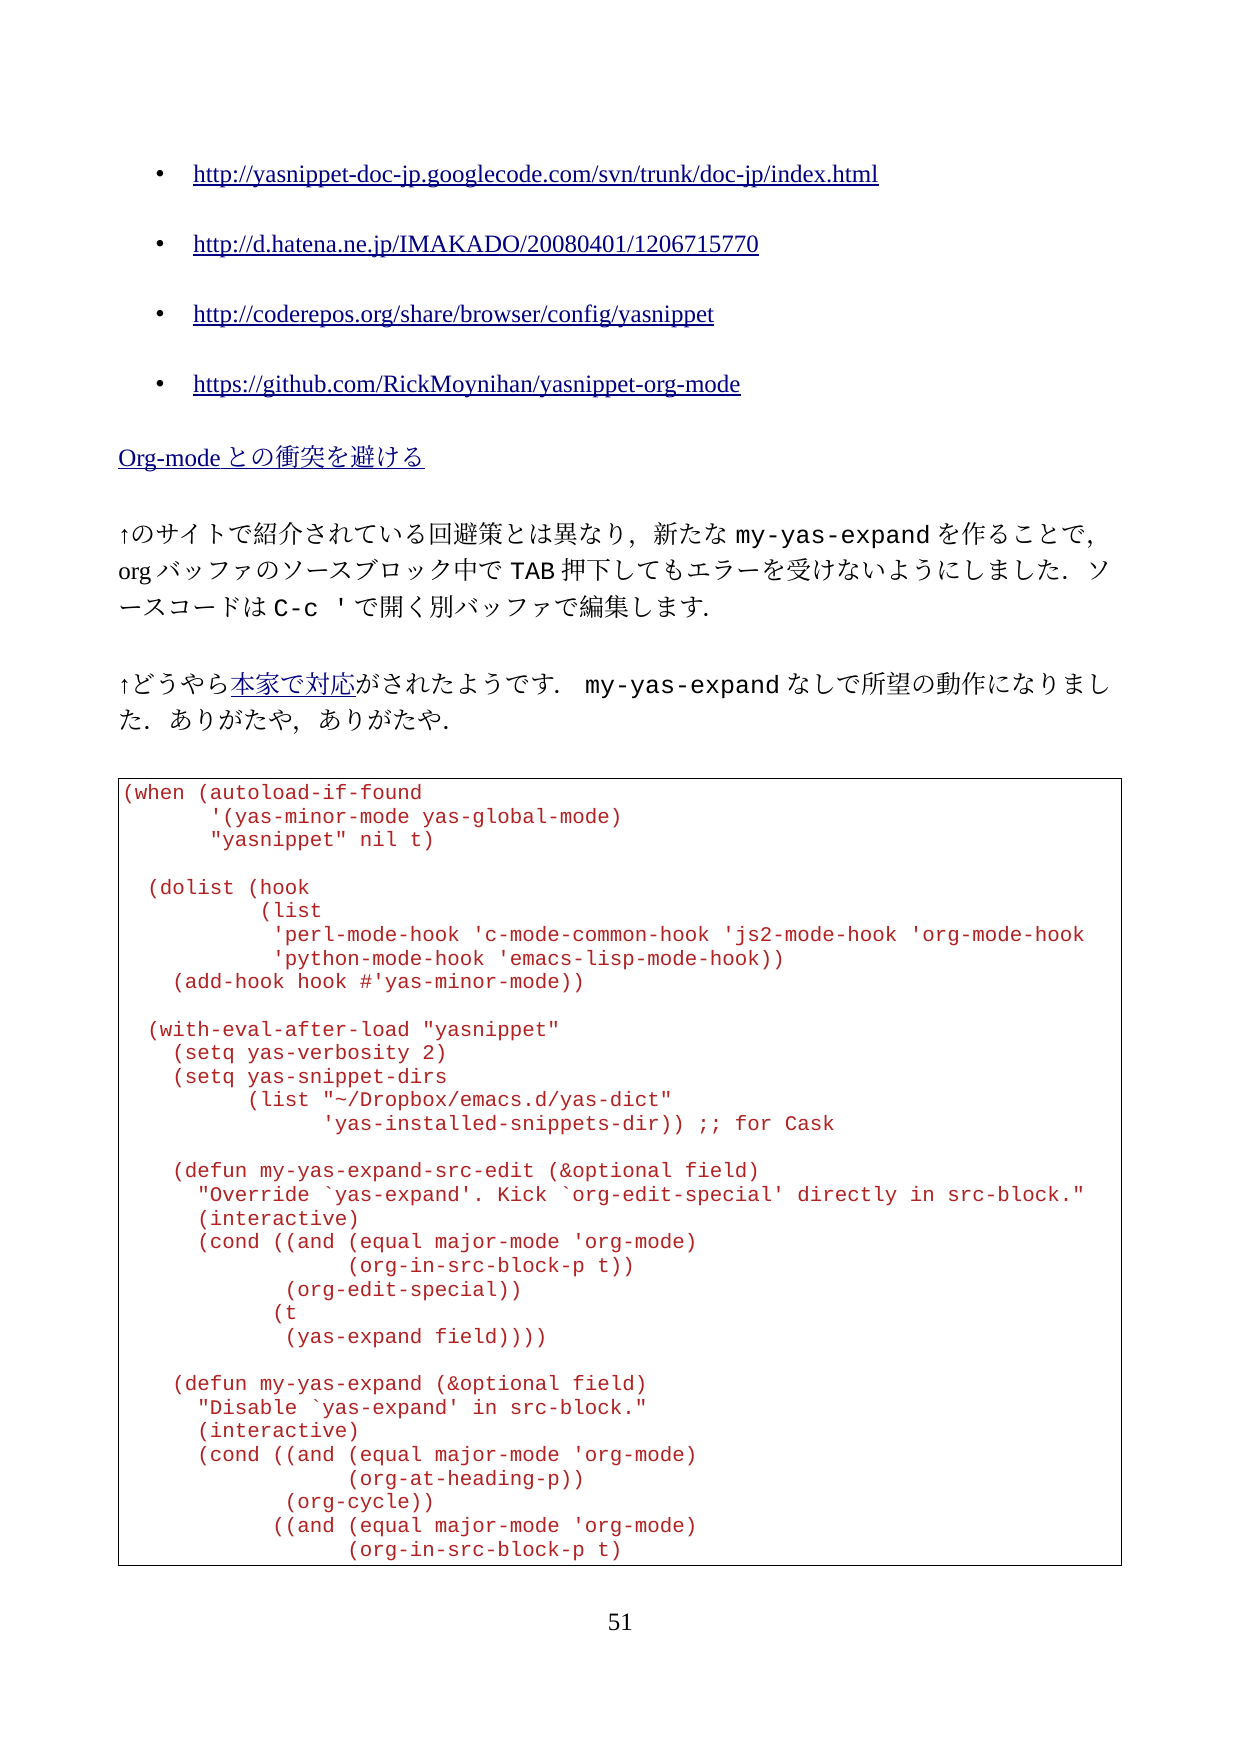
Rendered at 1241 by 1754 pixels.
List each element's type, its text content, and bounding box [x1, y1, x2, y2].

text (interactive) [119, 1417, 1121, 1440]
text 'yas-installed-snippets-dir)) ;; for Cask [119, 1109, 1121, 1133]
text (interactive) [119, 1204, 1121, 1227]
text (org-in-src-block-p t)) [119, 1251, 1121, 1275]
text "yasnippet" nil t) [119, 825, 1121, 849]
text '(yas-minor-mode yas-global-mode) [119, 802, 1121, 825]
text 'python-mode-hook 'emacs-lisp-mode-hook)) [119, 944, 1121, 967]
text (when (autoload-if-found [119, 779, 1121, 802]
text (org-in-src-block-p t) [119, 1535, 1121, 1565]
text (list [119, 896, 1121, 920]
text (setq yas-snippet-dirs [119, 1062, 1121, 1086]
text ((and (equal major-mode 'org-mode) [119, 1511, 1121, 1535]
list http://yasnippet-doc-jp.googlecode.com/svn/trunk/doc-jp/index.html [156, 159, 1122, 217]
text (cond ((and (equal major-mode 'org-mode) [119, 1227, 1121, 1251]
text (org-edit-special)) [119, 1275, 1121, 1298]
text (defun my-yas-expand (&optional field) [119, 1369, 1121, 1393]
text (org-cycle)) [119, 1487, 1121, 1511]
text (dolist (hook [119, 873, 1121, 896]
text (t [119, 1298, 1121, 1322]
list http://d.hatena.ne.jp/IMAKADO/20080401/1206715770 [156, 229, 1122, 287]
text 'perl-mode-hook 'c-mode-common-hook 'js2-mode-hook 'org-mode-hook [119, 920, 1121, 944]
text (list "~/Dropbox/emacs.d/yas-dict" [119, 1086, 1121, 1109]
text (setq yas-verbosity 2) [119, 1038, 1121, 1062]
list https://github.com/RickMoynihan/yasnippet-org-mode [156, 369, 1122, 427]
text (cond ((and (equal major-mode 'org-mode) [119, 1440, 1121, 1464]
text (yas-expand field)))) [119, 1322, 1121, 1346]
text "Override `yas-expand'. Kick `org-edit-special' directly in src-block." [119, 1180, 1121, 1204]
text ↑どうやら本家で対応がされたようです． my-yas-expand なしで所望の動作になりました．ありがたや，ありがたや． [118, 665, 1122, 766]
text "Disable `yas-expand' in src-block." [119, 1393, 1121, 1417]
list http://coderepos.org/share/browser/config/yasnippet [156, 299, 1122, 357]
text (with-eval-after-load "yasnippet" [119, 1014, 1121, 1038]
text Org-modeとの衝突を避ける [118, 439, 1122, 502]
text (org-at-heading-p)) [119, 1464, 1121, 1487]
text ↑のサイトで紹介されている回避策とは異なり，新たな my-yas-expand を作ることで，orgバッファのソースブロック中で TAB 押下してもエラーを受けないようにしました．ソースコードは C-c ' で開く別バッファで編集します． [118, 515, 1122, 652]
list [156, 118, 1122, 147]
text (defun my-yas-expand-src-edit (&optional field) [119, 1156, 1121, 1180]
text (add-hook hook #'yas-minor-mode)) [119, 967, 1121, 991]
